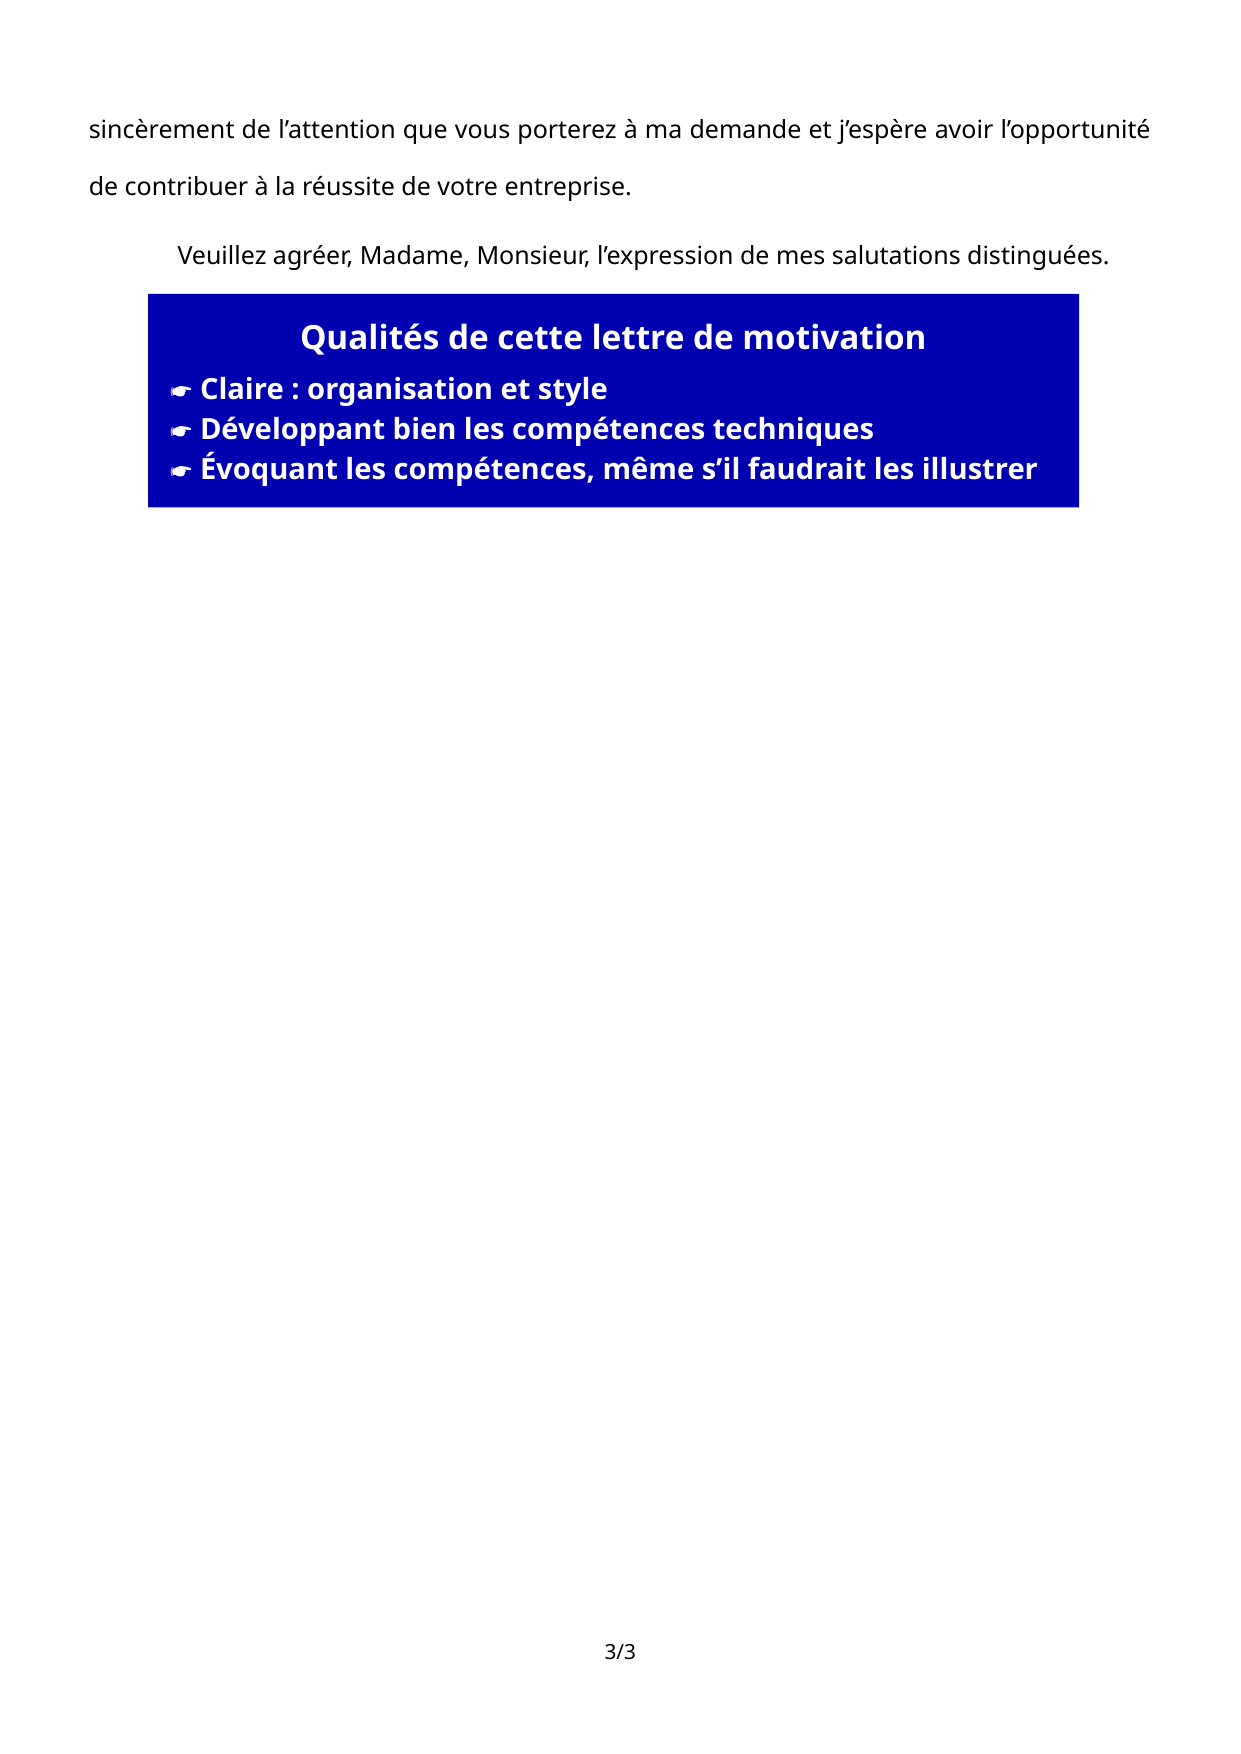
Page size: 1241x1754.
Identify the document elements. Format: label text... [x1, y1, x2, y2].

text Veuillez agréer, Madame, Monsieur, l’expression de mes salutations distinguées. [88, 215, 1152, 272]
text sincèrement de l’attention que vous porterez à ma demande et j’espère avoir l’opportunité de contribuer à la réussite de votre entreprise. [88, 88, 1152, 203]
